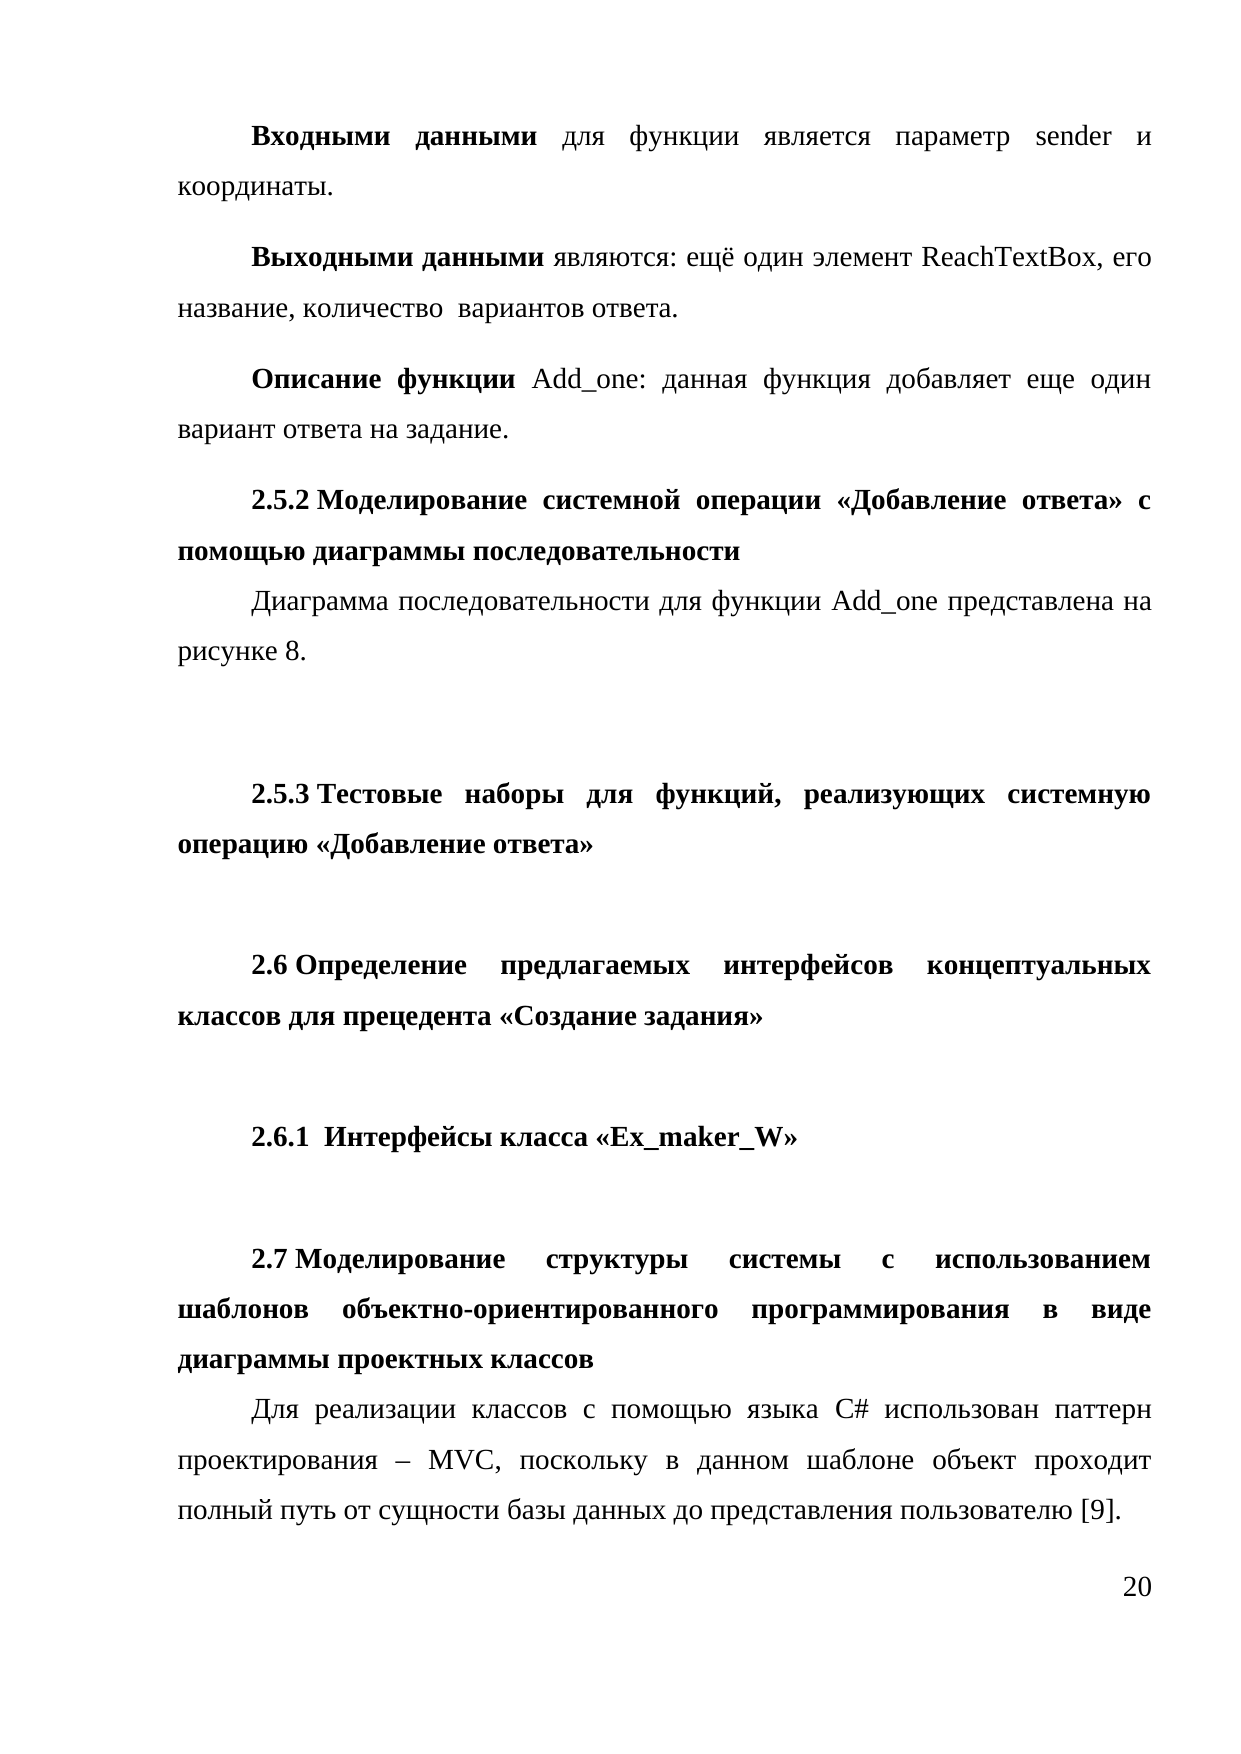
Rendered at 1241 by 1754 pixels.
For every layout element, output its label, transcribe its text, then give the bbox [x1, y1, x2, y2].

subtitle Моделирование структуры системы с использованием шаблонов объектно-ориентированного программирования в виде диаграммы проектных классов [177, 1241, 1152, 1375]
text Для реализации классов с помощью языка C# использован паттерн проектирования – MVC, поскольку в данном шаблоне объект проходит полный путь от сущности базы данных до представления пользователю [9]. [177, 1392, 1152, 1526]
text Описание функции Add_one: данная функция добавляет еще один вариант ответа на задание. [177, 361, 1152, 445]
text Входными данными для функции является параметр sender и координаты. [177, 118, 1152, 202]
subtitle Интерфейсы класса «Ex_maker_W» [177, 1119, 1152, 1153]
text Диаграмма последовательности для функции Add_one представлена на рисунке 8. [177, 583, 1152, 667]
subtitle Тестовые наборы для функций, реализующих системную операцию «Добавление ответа» [177, 776, 1152, 859]
subtitle Определение предлагаемых интерфейсов концептуальных классов для прецедента «Создание задания» [177, 947, 1152, 1031]
text Выходными данными являются: ещё один элемент ReachTextBox, его название, количество вариантов ответа. [177, 239, 1152, 323]
subtitle Моделирование системной операции «Добавление ответа» с помощью диаграммы последовательности [177, 482, 1152, 566]
